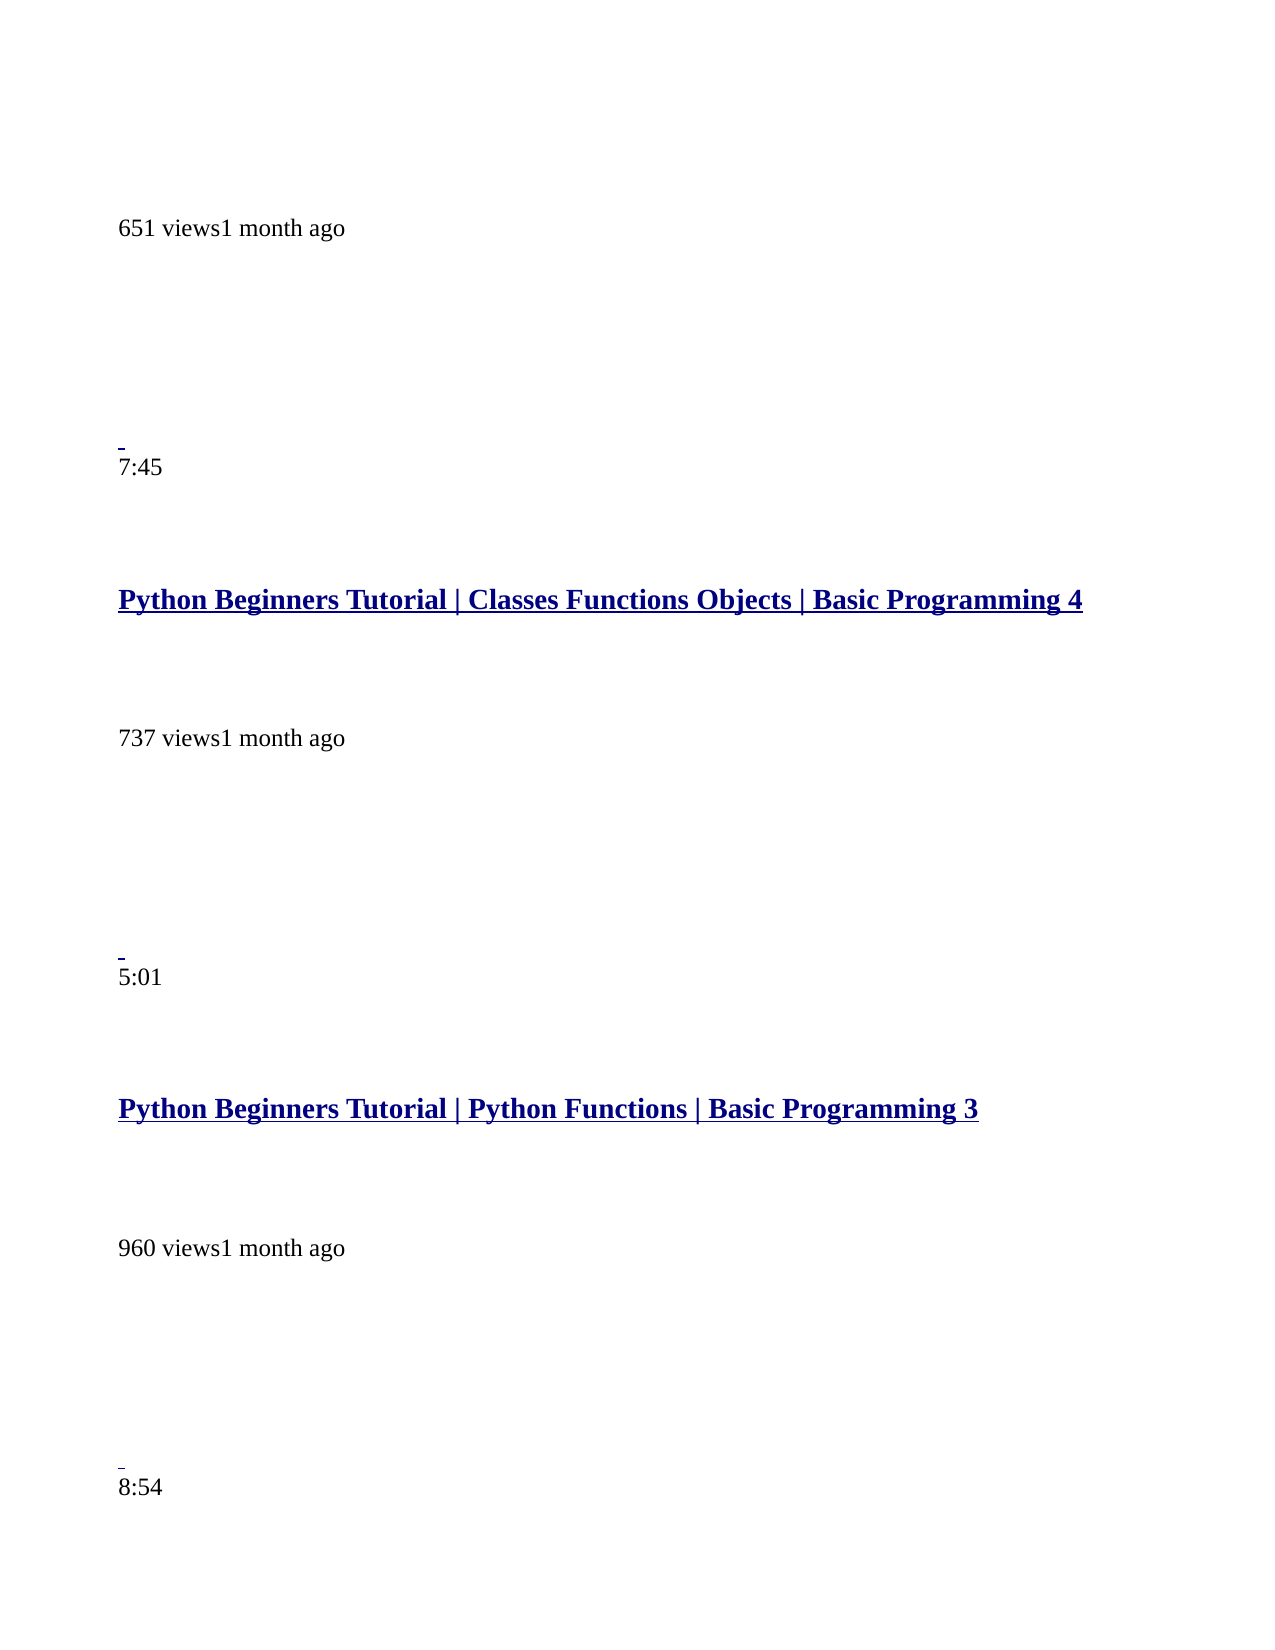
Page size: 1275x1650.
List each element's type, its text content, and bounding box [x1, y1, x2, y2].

text 737 views1 month ago [118, 723, 1157, 752]
text 5:01 [118, 962, 1157, 991]
subtitle Python Beginners Tutorial | Python Functions | Basic Programming 3 [118, 1092, 1157, 1125]
text 8:54 [118, 1472, 1157, 1501]
text 960 views1 month ago [118, 1233, 1157, 1262]
text 651 views1 month ago [118, 213, 1157, 242]
subtitle Python Beginners Tutorial | Classes Functions Objects | Basic Programming 4 [118, 582, 1157, 615]
text 7:45 [118, 452, 1157, 481]
